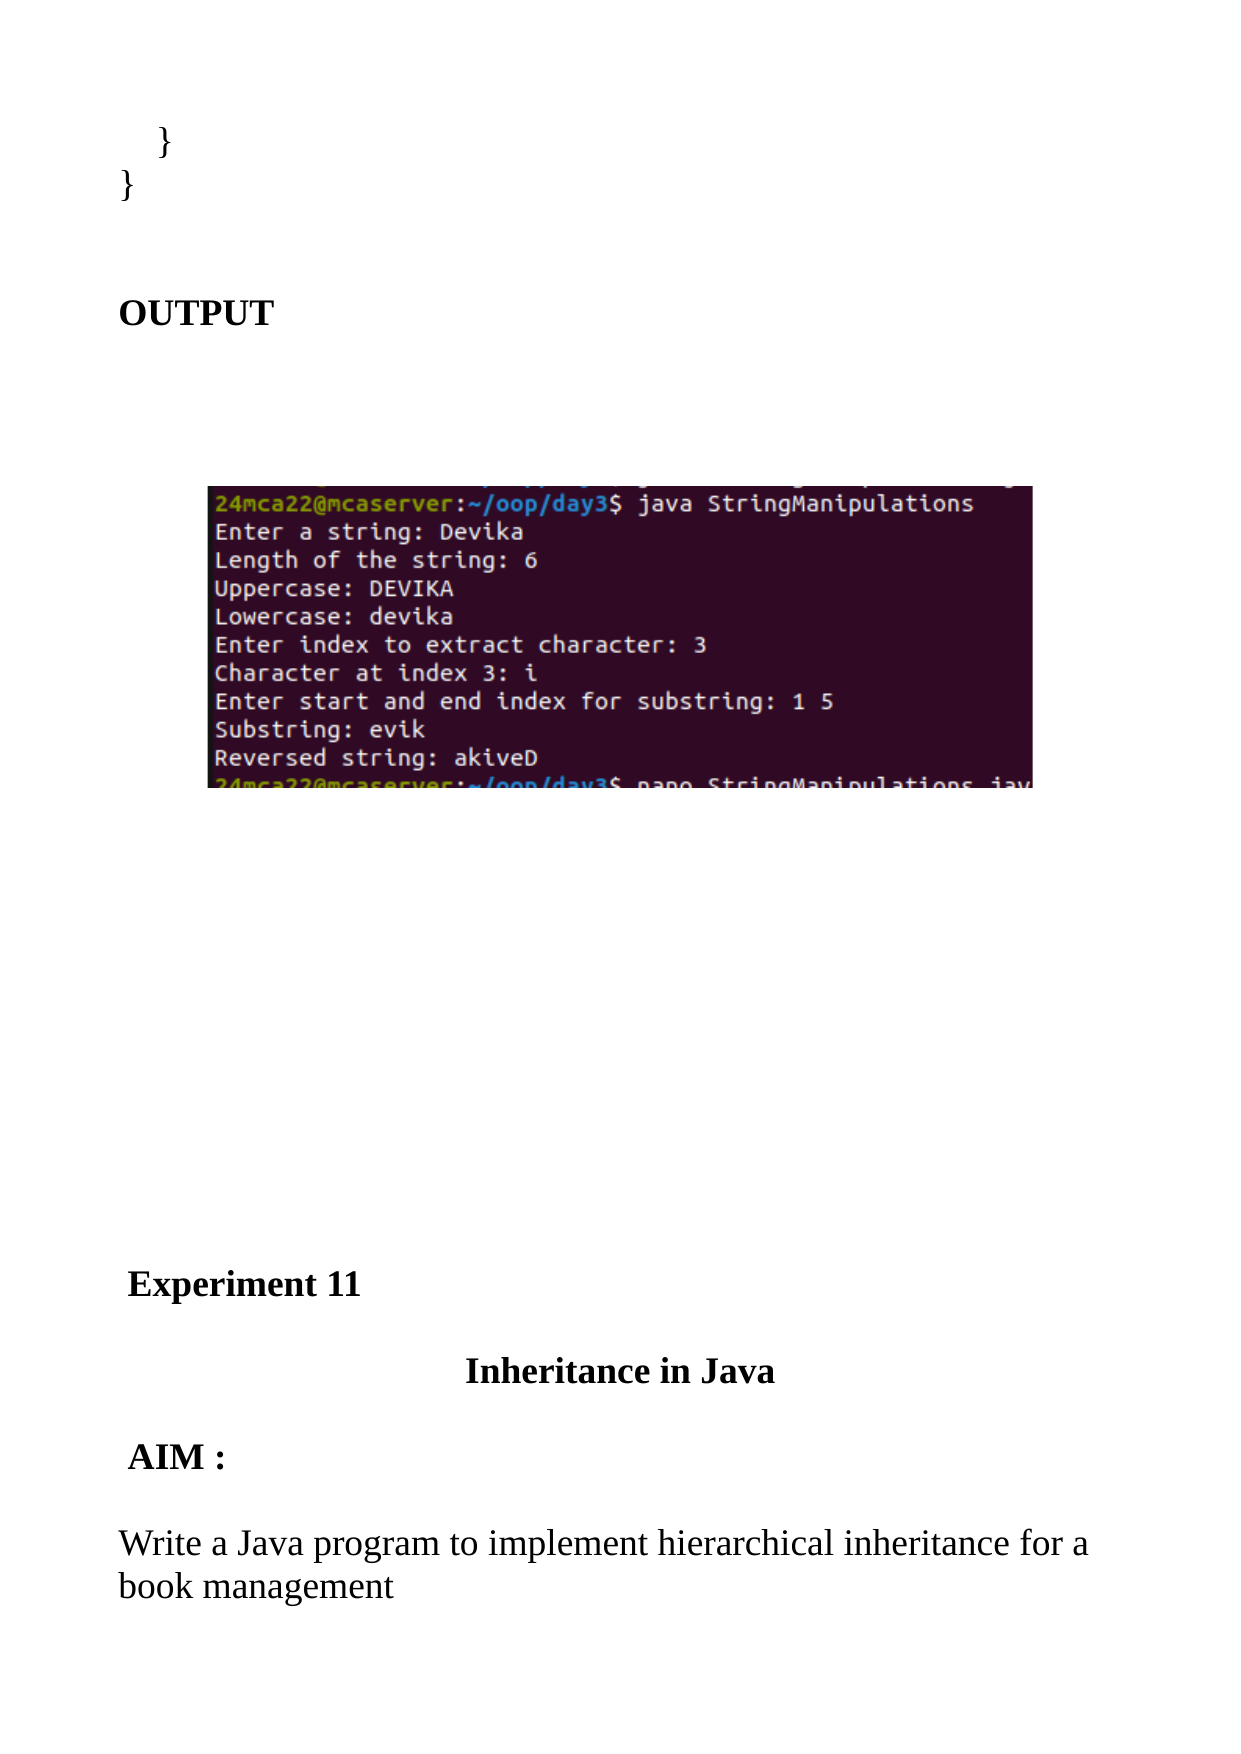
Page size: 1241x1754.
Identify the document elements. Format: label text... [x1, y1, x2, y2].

text Experiment 11 [118, 1262, 1122, 1305]
text } [118, 161, 1122, 204]
text OUTPUT [118, 291, 1122, 334]
picture [207, 486, 1033, 788]
text Inheritance in Java [118, 1348, 1122, 1391]
text Write a Java program to implement hierarchical inheritance for a book management [118, 1521, 1122, 1607]
text AIM : [118, 1434, 1122, 1477]
text } [118, 118, 1122, 161]
